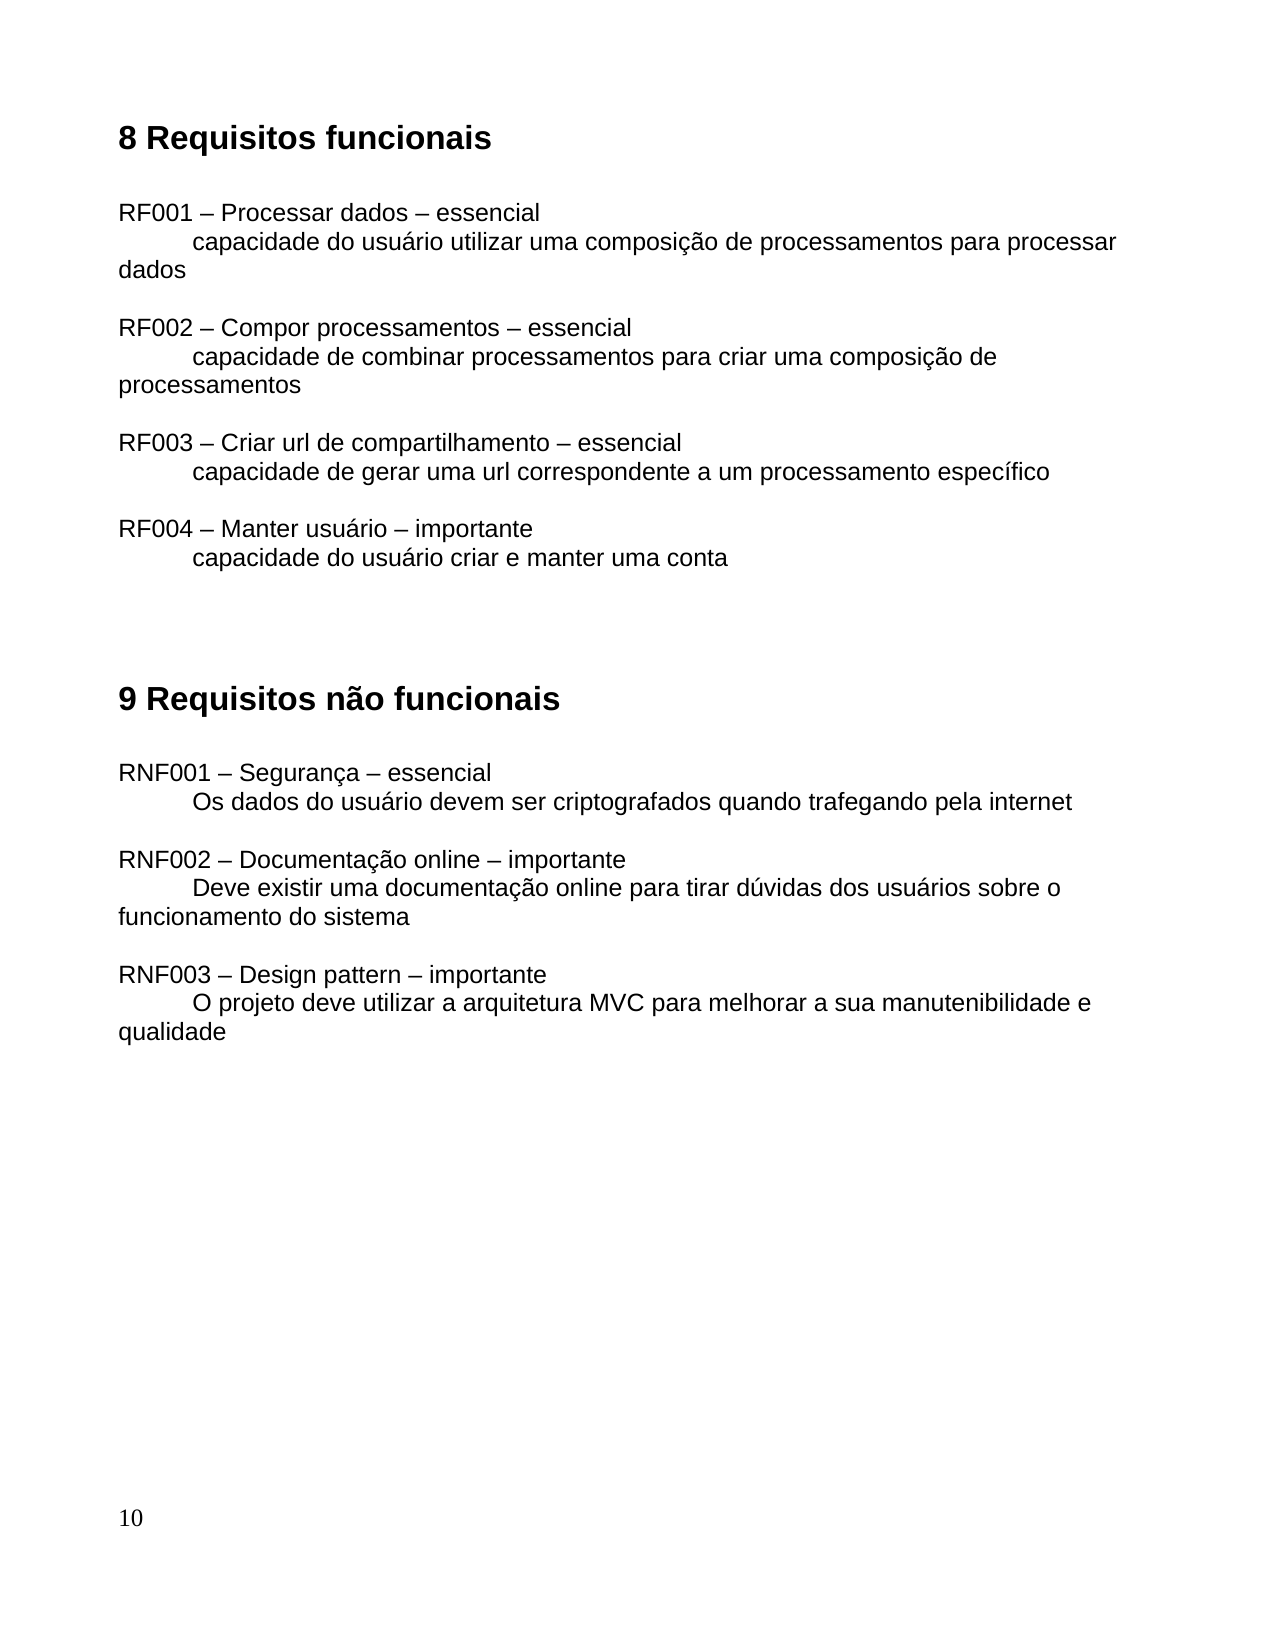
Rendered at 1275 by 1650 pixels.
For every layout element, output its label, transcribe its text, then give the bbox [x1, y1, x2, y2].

text capacidade do usuário criar e manter uma conta [118, 543, 1157, 572]
text RNF003 – Design pattern – importante [118, 959, 1157, 988]
text capacidade de combinar processamentos para criar uma composição de processamentos [118, 342, 1157, 399]
text Deve existir uma documentação online para tirar dúvidas dos usuários sobre o funcionamento do sistema [118, 873, 1157, 931]
text RF002 – Compor processamentos – essencial [118, 313, 1157, 342]
text RF004 – Manter usuário – importante [118, 514, 1157, 543]
subtitle 9 Requisitos não funcionais [118, 679, 1157, 717]
text RF001 – Processar dados – essencial [118, 198, 1157, 227]
text O projeto deve utilizar a arquitetura MVC para melhorar a sua manutenibilidade e qualidade [118, 988, 1157, 1046]
text RNF002 – Documentação online – importante [118, 844, 1157, 873]
subtitle 8 Requisitos funcionais [118, 118, 1157, 157]
text Os dados do usuário devem ser criptografados quando trafegando pela internet [118, 787, 1157, 816]
text capacidade do usuário utilizar uma composição de processamentos para processar dados [118, 227, 1157, 284]
text capacidade de gerar uma url correspondente a um processamento específico [118, 457, 1157, 485]
text RNF001 – Segurança – essencial [118, 758, 1157, 787]
text RF003 – Criar url de compartilhamento – essencial [118, 428, 1157, 457]
